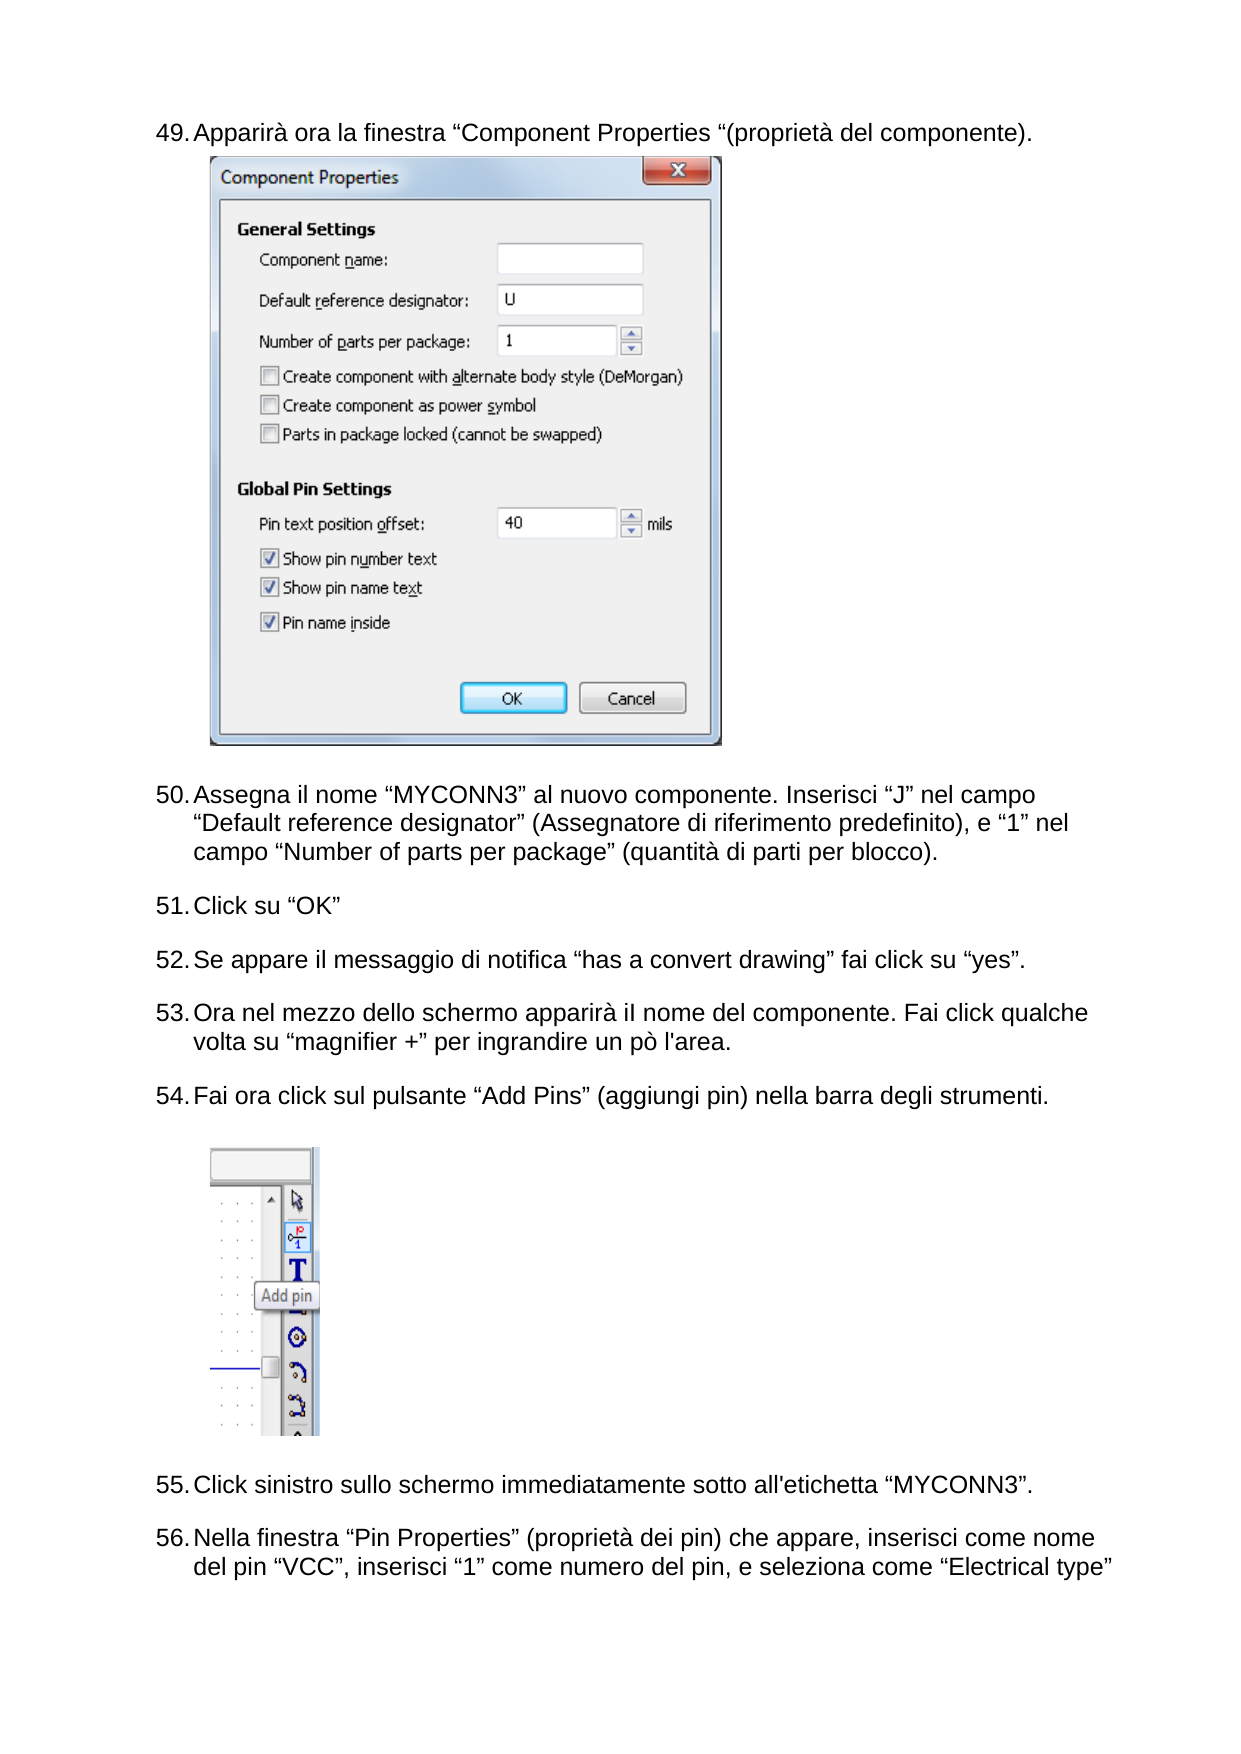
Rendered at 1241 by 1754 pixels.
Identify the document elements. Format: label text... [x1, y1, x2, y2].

list Se appare il messaggio di notifica “has a convert drawing” fai click su “yes”. [156, 945, 1122, 973]
picture [209, 1147, 320, 1436]
list Ora nel mezzo dello schermo apparirà iI nome del componente. Fai click qualche volta su “magnifier +” per ingrandire un pò l'area. [156, 998, 1122, 1056]
list Click sinistro sullo schermo immediatamente sotto all'etichetta “MYCONN3”. [156, 1470, 1122, 1498]
list Nella finestra “Pin Properties” (proprietà dei pin) che appare, inserisci come nome del pin “VCC”, inserisci “1” come numero del pin, e seleziona come “Electrical type” [156, 1523, 1122, 1581]
list Click su “OK” [156, 891, 1122, 920]
picture [209, 156, 722, 746]
list Fai ora click sul pulsante “Add Pins” (aggiungi pin) nella barra degli strumenti. [156, 1081, 1122, 1445]
list Assegna il nome “MYCONN3” al nuovo componente. Inserisci “J” nel campo “Default reference designator” (Assegnatore di riferimento predefinito), e “1” nel campo “Number of parts per package” (quantità di parti per blocco). [156, 780, 1122, 866]
list Apparirà ora la finestra “Component Properties “(proprietà del componente). [156, 118, 1122, 755]
